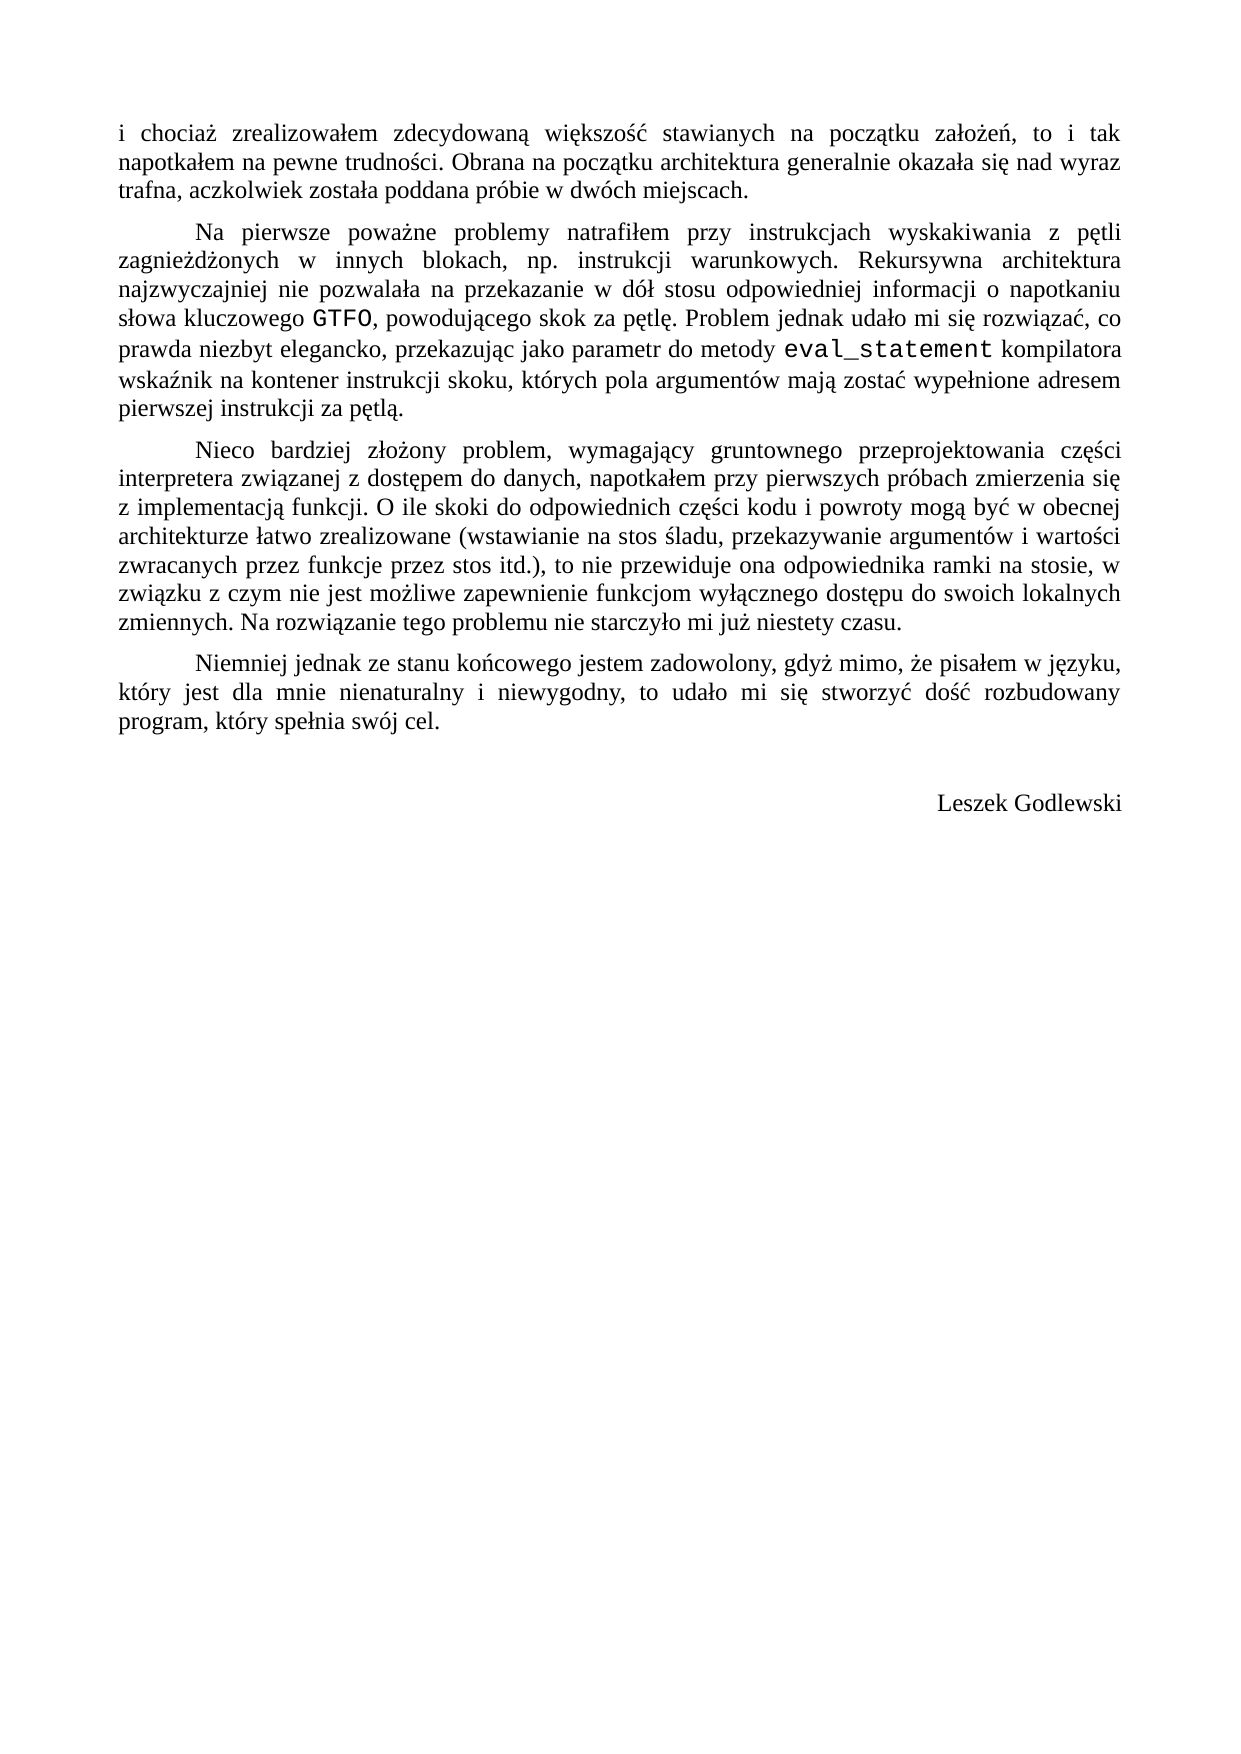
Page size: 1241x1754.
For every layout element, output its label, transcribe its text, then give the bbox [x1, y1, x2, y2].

text Nieco bardziej złożony problem, wymagający gruntownego przeprojektowania części interpretera związanej z dostępem do danych, napotkałem przy pierwszych próbach zmierzenia się z implementacją funkcji. O ile skoki do odpowiednich części kodu i powroty mogą być w obecnej architekturze łatwo zrealizowane (wstawianie na stos śladu, przekazywanie argumentów i wartości zwracanych przez funkcje przez stos itd.), to nie przewiduje ona odpowiednika ramki na stosie, w związku z czym nie jest możliwe zapewnienie funkcjom wyłącznego dostępu do swoich lokalnych zmiennych. Na rozwiązanie tego problemu nie starczyło mi już niestety czasu. [118, 435, 1122, 636]
text i chociaż zrealizowałem zdecydowaną większość stawianych na początku założeń, to i tak napotkałem na pewne trudności. Obrana na początku architektura generalnie okazała się nad wyraz trafna, aczkolwiek została poddana próbie w dwóch miejscach. [118, 118, 1122, 204]
text Leszek Godlewski [118, 788, 1122, 817]
text Na pierwsze poważne problemy natrafiłem przy instrukcjach wyskakiwania z pętli zagnieżdżonych w innych blokach, np. instrukcji warunkowych. Rekursywna architektura najzwyczajniej nie pozwalała na przekazanie w dół stosu odpowiedniej informacji o napotkaniu słowa kluczowego GTFO, powodującego skok za pętlę. Problem jednak udało mi się rozwiązać, co prawda niezbyt elegancko, przekazując jako parametr do metody eval_statement kompilatora wskaźnik na kontener instrukcji skoku, których pola argumentów mają zostać wypełnione adresem pierwszej instrukcji za pętlą. [118, 217, 1122, 422]
text Niemniej jednak ze stanu końcowego jestem zadowolony, gdyż mimo, że pisałem w języku, który jest dla mnie nienaturalny i niewygodny, to udało mi się stworzyć dość rozbudowany program, który spełnia swój cel. [118, 648, 1122, 735]
